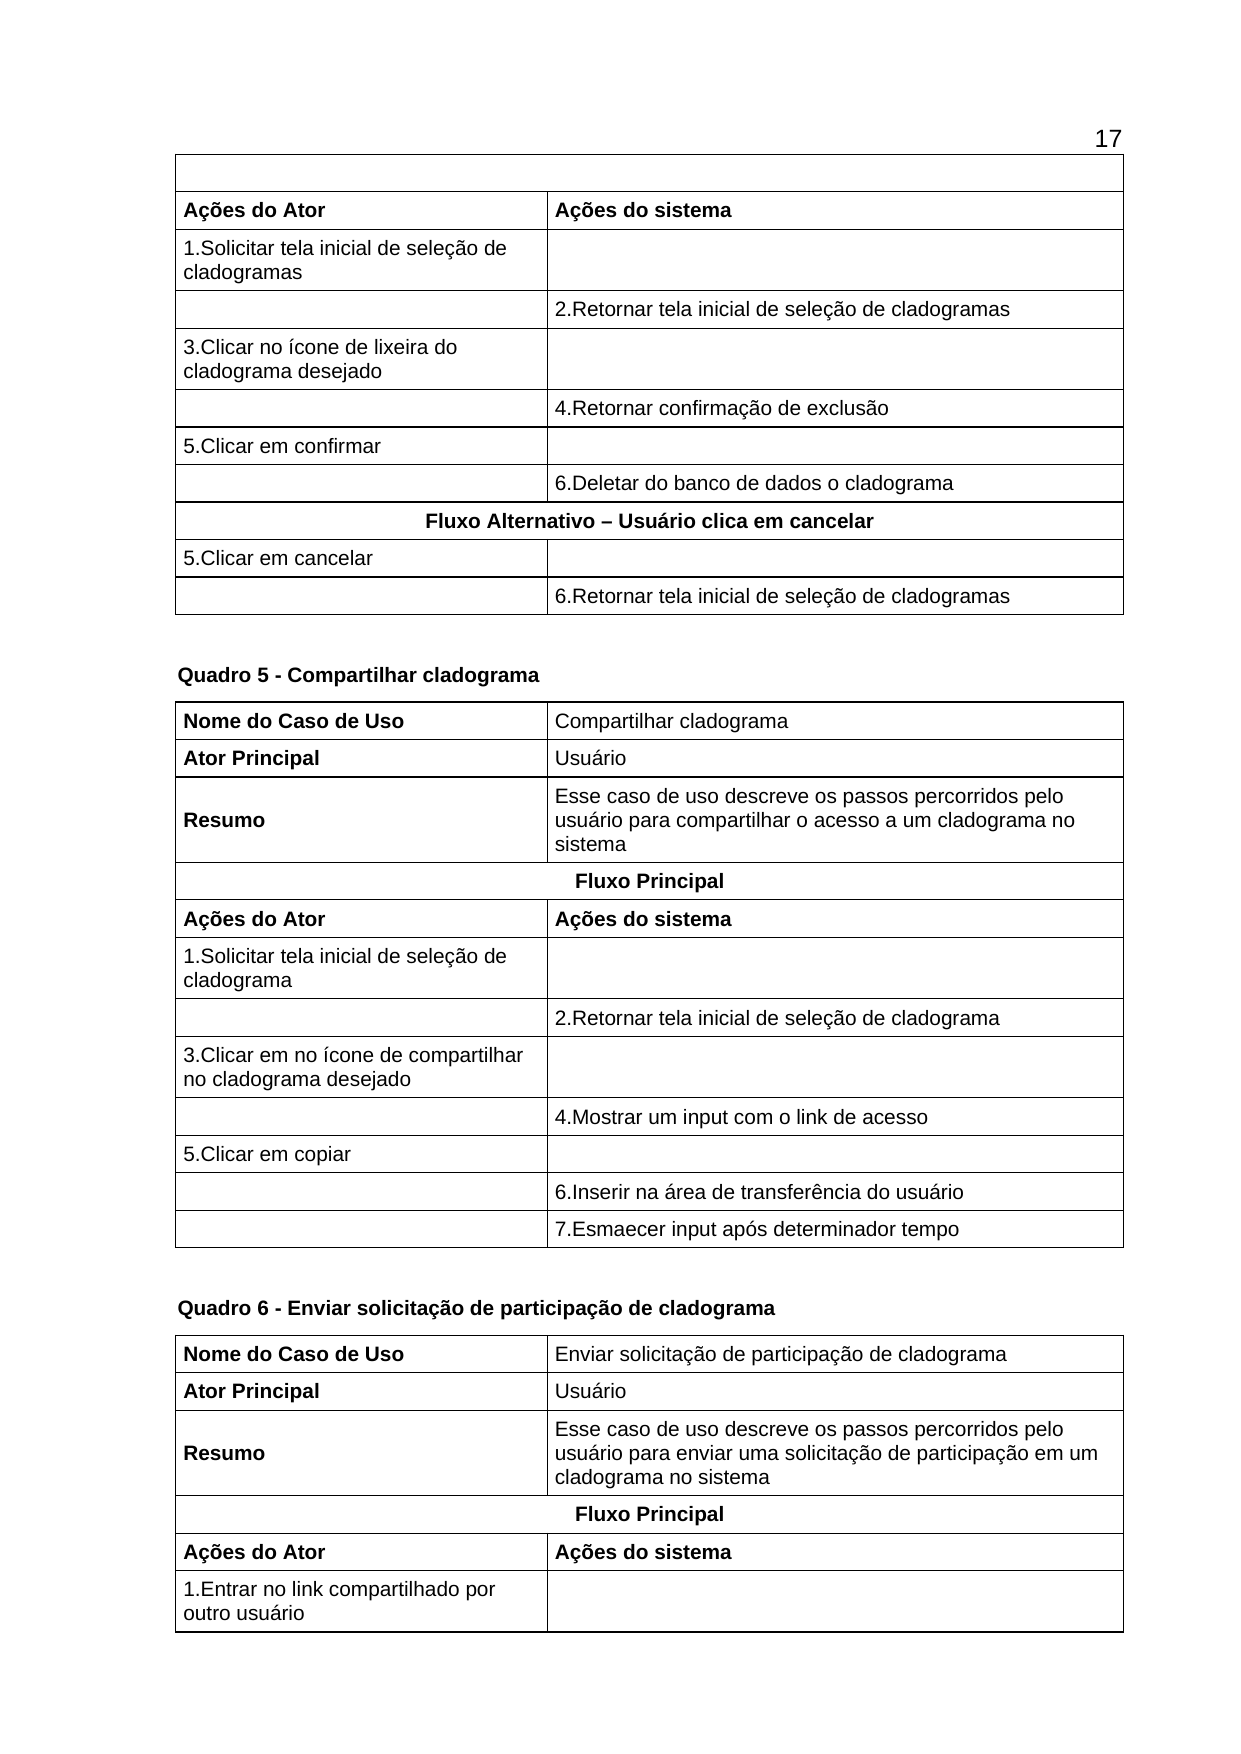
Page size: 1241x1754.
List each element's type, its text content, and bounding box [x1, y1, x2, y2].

table_cell Esse caso de uso descreve os passos percorridos pelo usuário para enviar uma solicitação de participação em um cladograma no sistema [548, 1411, 1123, 1495]
table_cell [176, 578, 547, 614]
table_cell Ator Principal [176, 1373, 547, 1409]
table_cell Resumo [176, 1411, 547, 1495]
table_cell 1.Solicitar tela inicial de seleção de cladograma [176, 938, 547, 998]
table_cell Ações do Ator [176, 900, 547, 937]
table_cell [176, 1173, 547, 1210]
table_cell Fluxo Principal [176, 863, 1123, 899]
text Quadro 6 - Enviar solicitação de participação de cladograma [177, 1296, 1122, 1320]
table_cell [548, 230, 1123, 290]
table_header Compartilhar cladograma [548, 703, 1123, 739]
table_cell [176, 291, 547, 327]
table_cell 6.Deletar do banco de dados o cladograma [548, 465, 1123, 501]
table_cell [176, 155, 1123, 191]
table_cell 1.Entrar no link compartilhado por outro usuário [176, 1571, 547, 1631]
table_cell [176, 1098, 547, 1135]
table_header Nome do Caso de Uso [176, 703, 547, 739]
table_cell Ações do sistema [548, 900, 1123, 937]
table_header Enviar solicitação de participação de cladograma [548, 1336, 1123, 1372]
table_cell [548, 938, 1123, 998]
table_cell 6.Retornar tela inicial de seleção de cladogramas [548, 578, 1123, 614]
table_cell Usuário [548, 740, 1123, 776]
table_cell Ações do sistema [548, 1534, 1123, 1570]
table_cell [176, 1211, 547, 1247]
table_cell [548, 1571, 1123, 1631]
text Quadro 5 - Compartilhar cladograma [177, 663, 1122, 687]
table_cell 4.Mostrar um input com o link de acesso [548, 1098, 1123, 1135]
table_cell [548, 1037, 1123, 1097]
table_cell Usuário [548, 1373, 1123, 1409]
table_cell 4.Retornar confirmação de exclusão [548, 390, 1123, 426]
table_cell 2.Retornar tela inicial de seleção de cladogramas [548, 291, 1123, 327]
table_cell Fluxo Principal [176, 1496, 1123, 1532]
table_header Nome do Caso de Uso [176, 1336, 547, 1372]
table_cell Ações do Ator [176, 1534, 547, 1570]
table_cell 7.Esmaecer input após determinador tempo [548, 1211, 1123, 1247]
table_cell Fluxo Alternativo – Usuário clica em cancelar [176, 503, 1123, 539]
table_cell 6.Inserir na área de transferência do usuário [548, 1173, 1123, 1210]
table_cell Esse caso de uso descreve os passos percorridos pelo usuário para compartilhar o acesso a um cladograma no sistema [548, 778, 1123, 862]
table_cell Ações do sistema [548, 192, 1123, 228]
table_cell 5.Clicar em confirmar [176, 428, 547, 464]
table_cell Ator Principal [176, 740, 547, 776]
table_cell [176, 390, 547, 426]
table_cell 3.Clicar no ícone de lixeira do cladograma desejado [176, 329, 547, 389]
table_cell 3.Clicar em no ícone de compartilhar no cladograma desejado [176, 1037, 547, 1097]
table_cell 5.Clicar em copiar [176, 1136, 547, 1172]
table_cell 5.Clicar em cancelar [176, 540, 547, 576]
table_cell [176, 999, 547, 1036]
table_cell [548, 329, 1123, 389]
table_cell [548, 428, 1123, 464]
table_cell [176, 465, 547, 501]
table_cell Resumo [176, 778, 547, 862]
table_cell [548, 1136, 1123, 1172]
table_cell [548, 540, 1123, 576]
table_cell 1.Solicitar tela inicial de seleção de cladogramas [176, 230, 547, 290]
table_cell 2.Retornar tela inicial de seleção de cladograma [548, 999, 1123, 1036]
table_cell Ações do Ator [176, 192, 547, 228]
